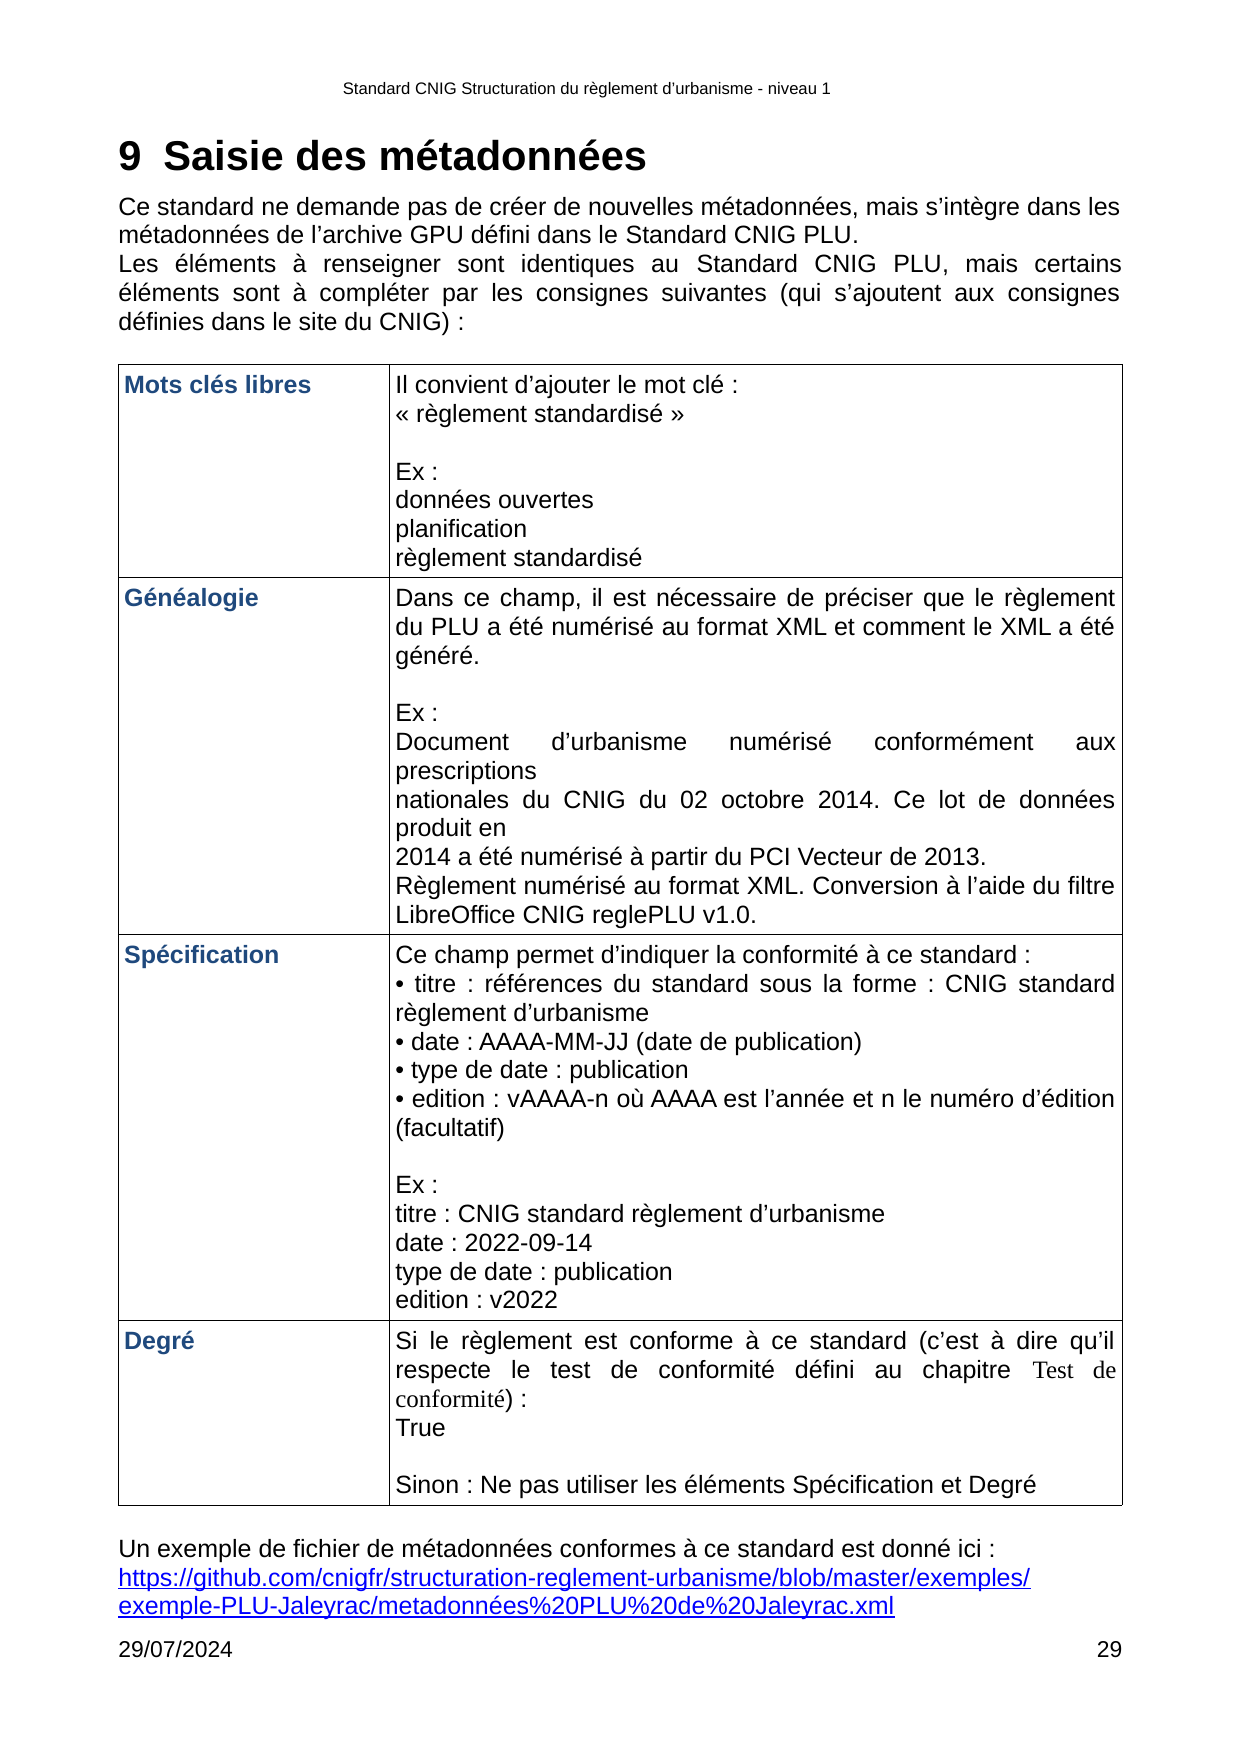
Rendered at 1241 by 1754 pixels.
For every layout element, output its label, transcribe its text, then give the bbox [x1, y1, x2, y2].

table_header Il convient d’ajouter le mot clé : « règlement standardisé » Ex : données ouvertes planification règlement standardisé [390, 365, 1122, 577]
text Ce standard ne demande pas de créer de nouvelles métadonnées, mais s’intègre dans les métadonnées de l’archive GPU défini dans le Standard CNIG PLU. [118, 191, 1122, 249]
text Un exemple de fichier de métadonnées conformes à ce standard est donné ici : [118, 1534, 1122, 1563]
table_cell Degré [119, 1321, 389, 1504]
table_cell Dans ce champ, il est nécessaire de préciser que le règlement du PLU a été numérisé au format XML et comment le XML a été généré. Ex : Document d’urbanisme numérisé conformément aux prescriptions nationales du CNIG du 02 octobre 2014. Ce lot de données produit en 2014 a été numérisé à partir du PCI Vecteur de 2013. Règlement numérisé au format XML. Conversion à l’aide du filtre LibreOffice CNIG reglePLU v1.0. [390, 578, 1122, 934]
text https://github.com/cnigfr/structuration-reglement-urbanisme/blob/master/exemples/exemple-PLU-Jaleyrac/metadonnées%20PLU%20de%20Jaleyrac.xml [118, 1563, 1122, 1620]
table_cell Spécification [119, 935, 389, 1320]
subtitle Saisie des métadonnées [118, 131, 1122, 179]
table_header Mots clés libres [119, 365, 389, 577]
text Les éléments à renseigner sont identiques au Standard CNIG PLU, mais certains éléments sont à compléter par les consignes suivantes (qui s’ajoutent aux consignes définies dans le site du CNIG) : [118, 249, 1122, 335]
table_cell Si le règlement est conforme à ce standard (c’est à dire qu’il respecte le test de conformité défini au chapitre Test de conformité) : True Sinon : Ne pas utiliser les éléments Spécification et Degré [390, 1321, 1122, 1504]
table_cell Ce champ permet d’indiquer la conformité à ce standard : • titre : références du standard sous la forme : CNIG standard règlement d’urbanisme • date : AAAA-MM-JJ (date de publication) • type de date : publication • edition : vAAAA-n où AAAA est l’année et n le numéro d’édition (facultatif) Ex : titre : CNIG standard règlement d’urbanisme date : 2022-09-14 type de date : publication edition : v2022 [390, 935, 1122, 1320]
table_cell Généalogie [119, 578, 389, 934]
